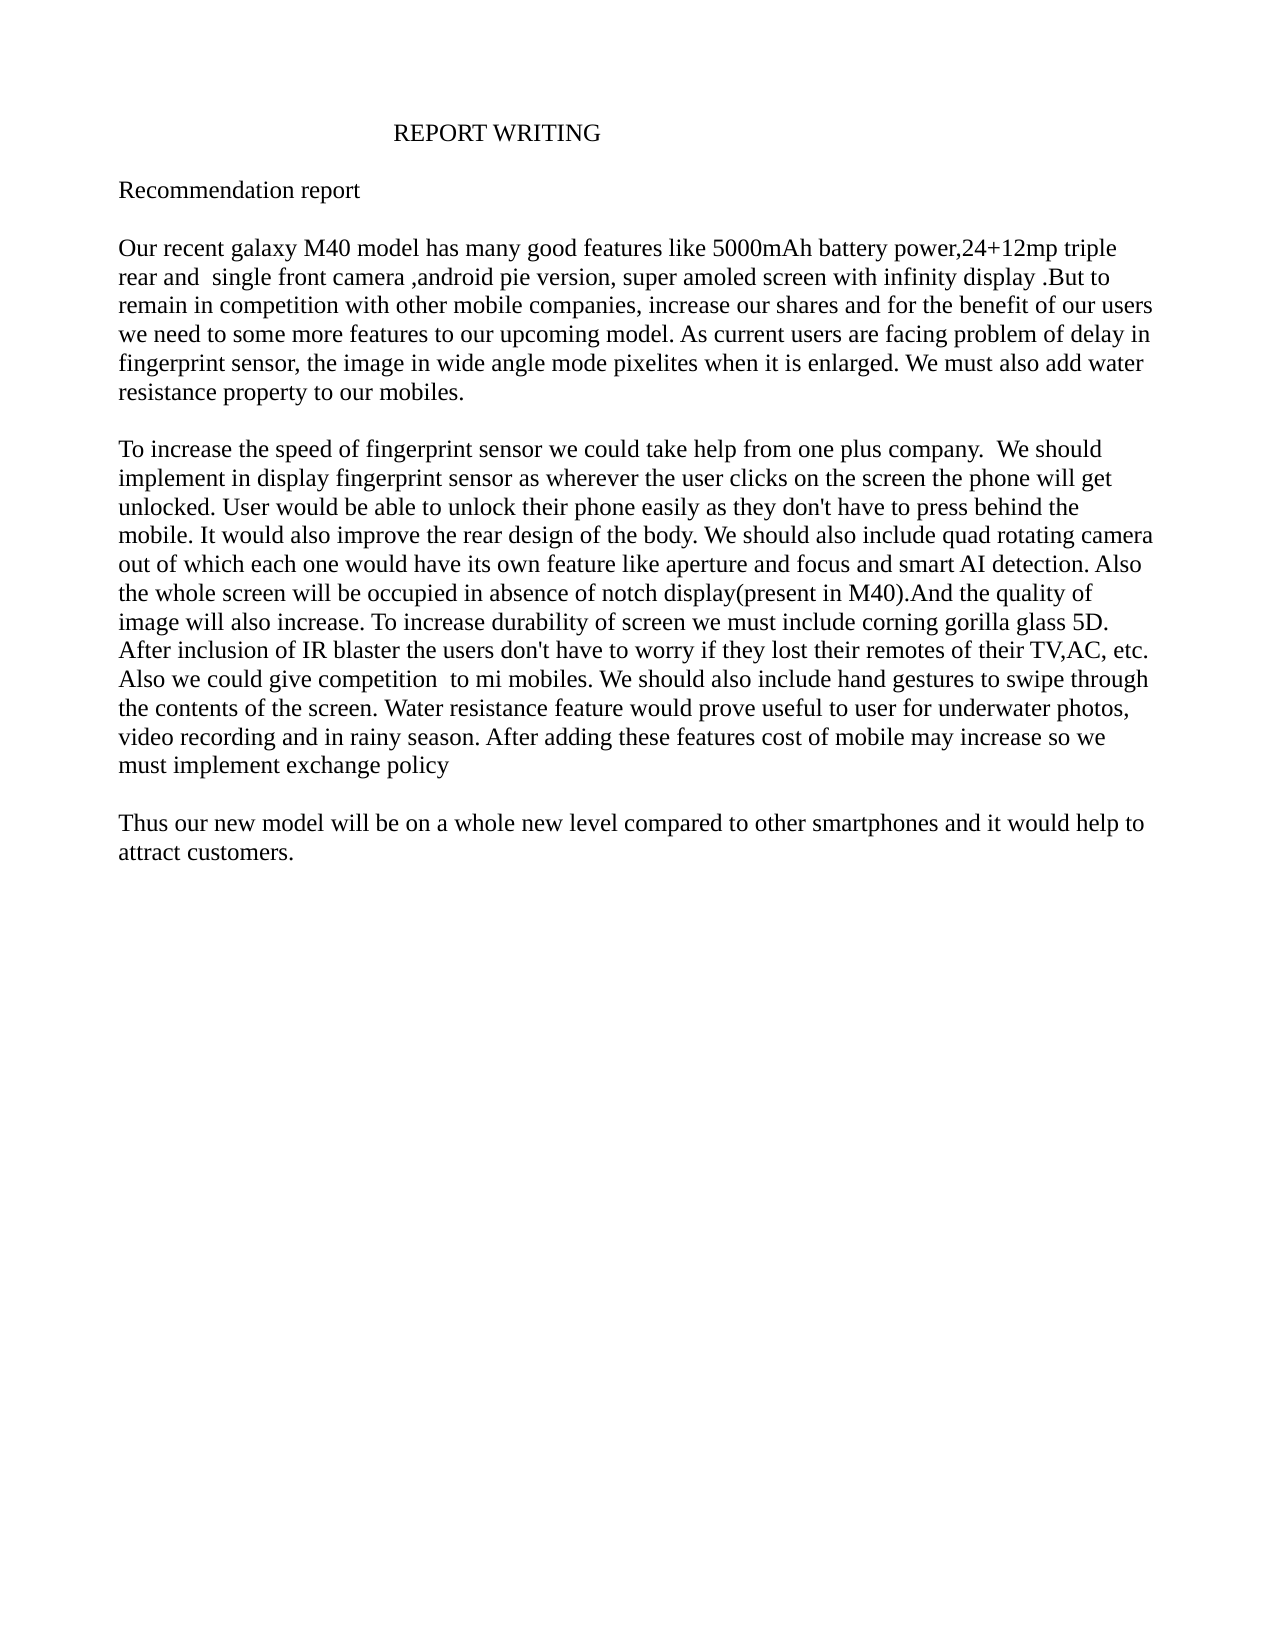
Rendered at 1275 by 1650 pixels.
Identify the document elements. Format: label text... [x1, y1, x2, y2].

text Thus our new model will be on a whole new level compared to other smartphones and it would help to attract customers. [118, 808, 1157, 866]
text Our recent galaxy M40 model has many good features like 5000mAh battery power,24+12mp triple rear and single front camera ,android pie version, super amoled screen with infinity display .But to remain in competition with other mobile companies, increase our shares and for the benefit of our users we need to some more features to our upcoming model. As current users are facing problem of delay in fingerprint sensor, the image in wide angle mode pixelites when it is enlarged. We must also add water resistance property to our mobiles. [118, 233, 1157, 406]
text REPORT WRITING [118, 118, 1157, 147]
text Recommendation report [118, 176, 1157, 204]
text To increase the speed of fingerprint sensor we could take help from one plus company. We should implement in display fingerprint sensor as wherever the user clicks on the screen the phone will get unlocked. User would be able to unlock their phone easily as they don't have to press behind the mobile. It would also improve the rear design of the body. We should also include quad rotating camera out of which each one would have its own feature like aperture and focus and smart AI detection. Also the whole screen will be occupied in absence of notch display(present in M40).And the quality of image will also increase. To increase durability of screen we must include corning gorilla glass 5D. After inclusion of IR blaster the users don't have to worry if they lost their remotes of their TV,AC, etc. Also we could give competition to mi mobiles. We should also include hand gestures to swipe through the contents of the screen. Water resistance feature would prove useful to user for underwater photos, video recording and in rainy season. After adding these features cost of mobile may increase so we must implement exchange policy [118, 434, 1157, 779]
